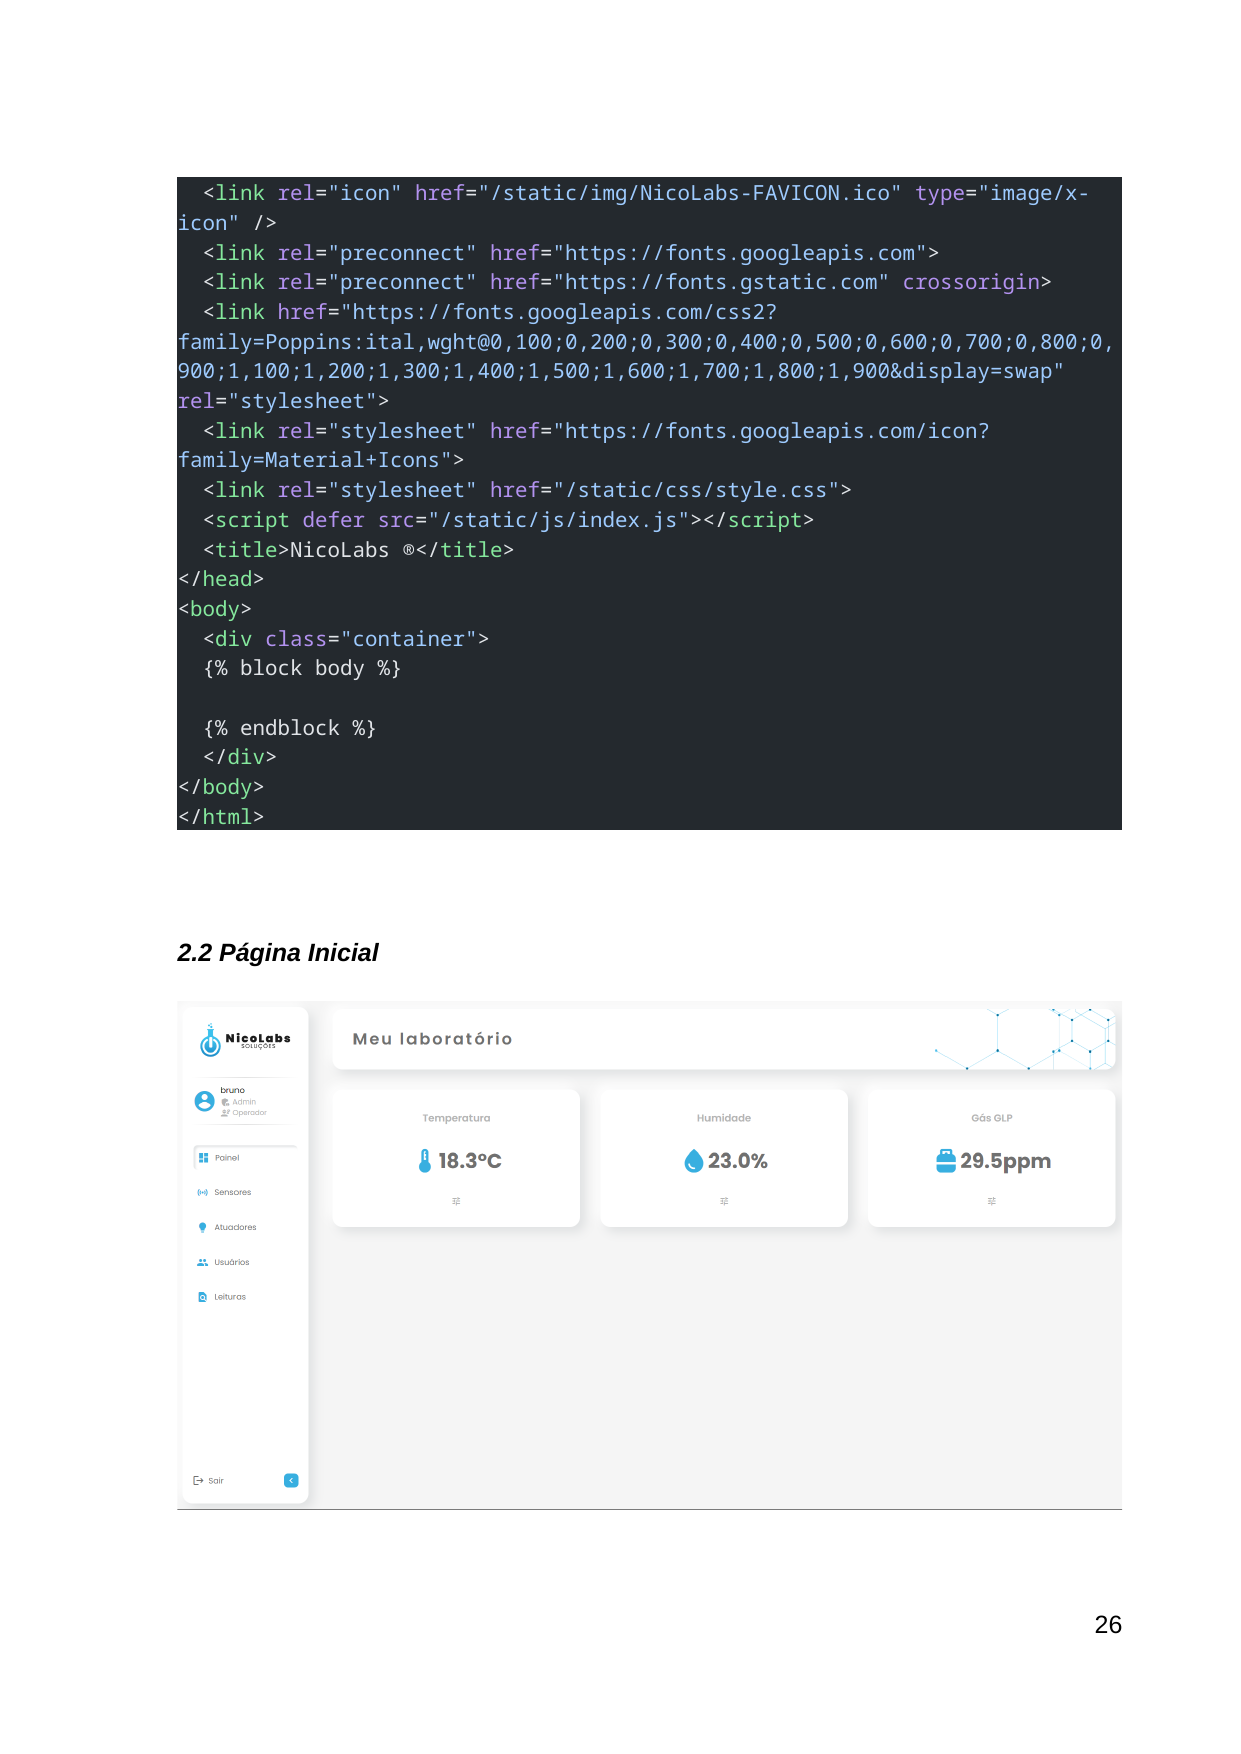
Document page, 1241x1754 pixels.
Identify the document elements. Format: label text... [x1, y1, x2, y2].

text <link rel="stylesheet" href="/static/css/style.css"> [177, 474, 1122, 504]
text <body> [177, 593, 1122, 622]
text <link href="https://fonts.googleapis.com/css2?family=Poppins:ital,wght@0,100;0,200;0,300;0,400;0,500;0,600;0,700;0,800;0,900;1,100;1,200;1,300;1,400;1,500;1,600;1,700;1,800;1,900&display=swap" rel="stylesheet"> [177, 296, 1122, 415]
text <link rel="preconnect" href="https://fonts.googleapis.com"> [177, 237, 1122, 266]
text <div class="container"> [177, 622, 1122, 652]
text </head> [177, 563, 1122, 593]
text <title>NicoLabs ®</title> [177, 533, 1122, 563]
subtitle 2.2 Página Inicial [177, 938, 1122, 967]
text <link rel="preconnect" href="https://fonts.gstatic.com" crossorigin> [177, 266, 1122, 296]
text <link rel="stylesheet" href="https://fonts.googleapis.com/icon?family=Material+Icons"> [177, 415, 1122, 474]
text {% block body %} [177, 652, 1122, 682]
text </html> [177, 801, 1122, 830]
text </body> [177, 771, 1122, 801]
text <script defer src="/static/js/index.js"></script> [177, 504, 1122, 533]
picture [177, 1001, 1123, 1510]
text <link rel="icon" href="/static/img/NicoLabs-FAVICON.ico" type="image/x-icon" /> [177, 177, 1122, 237]
text {% endblock %} [177, 712, 1122, 741]
text </div> [177, 741, 1122, 771]
